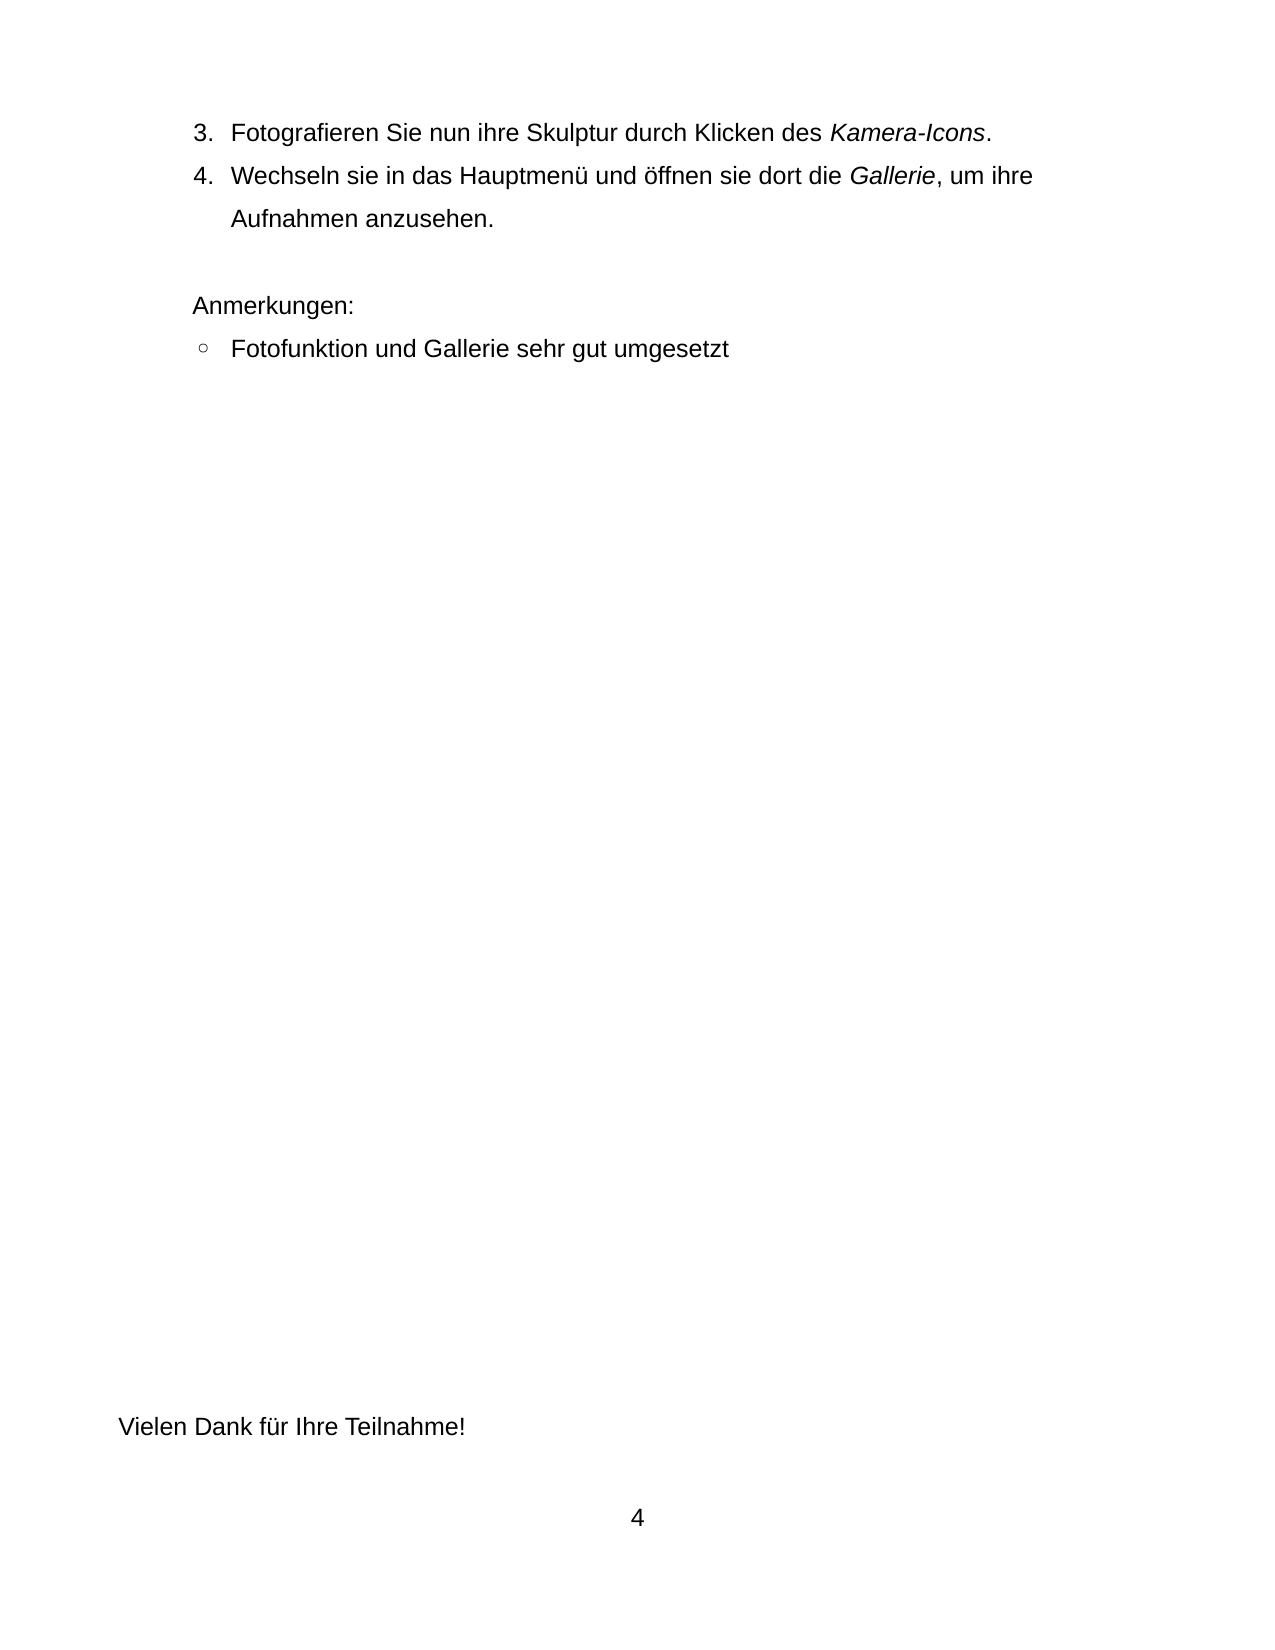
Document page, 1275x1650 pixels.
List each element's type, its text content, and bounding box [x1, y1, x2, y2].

list Fotofunktion und Gallerie sehr gut umgesetzt [193, 334, 1157, 363]
text Vielen Dank für Ihre Teilnahme! [118, 1412, 1157, 1441]
list Wechseln sie in das Hauptmenü und öffnen sie dort die Gallerie, um ihre Aufnahmen anzusehen. [193, 161, 1157, 233]
list Fotografieren Sie nun ihre Skulptur durch Klicken des Kamera-Icons. [193, 118, 1157, 147]
text Anmerkungen: [118, 291, 1157, 319]
